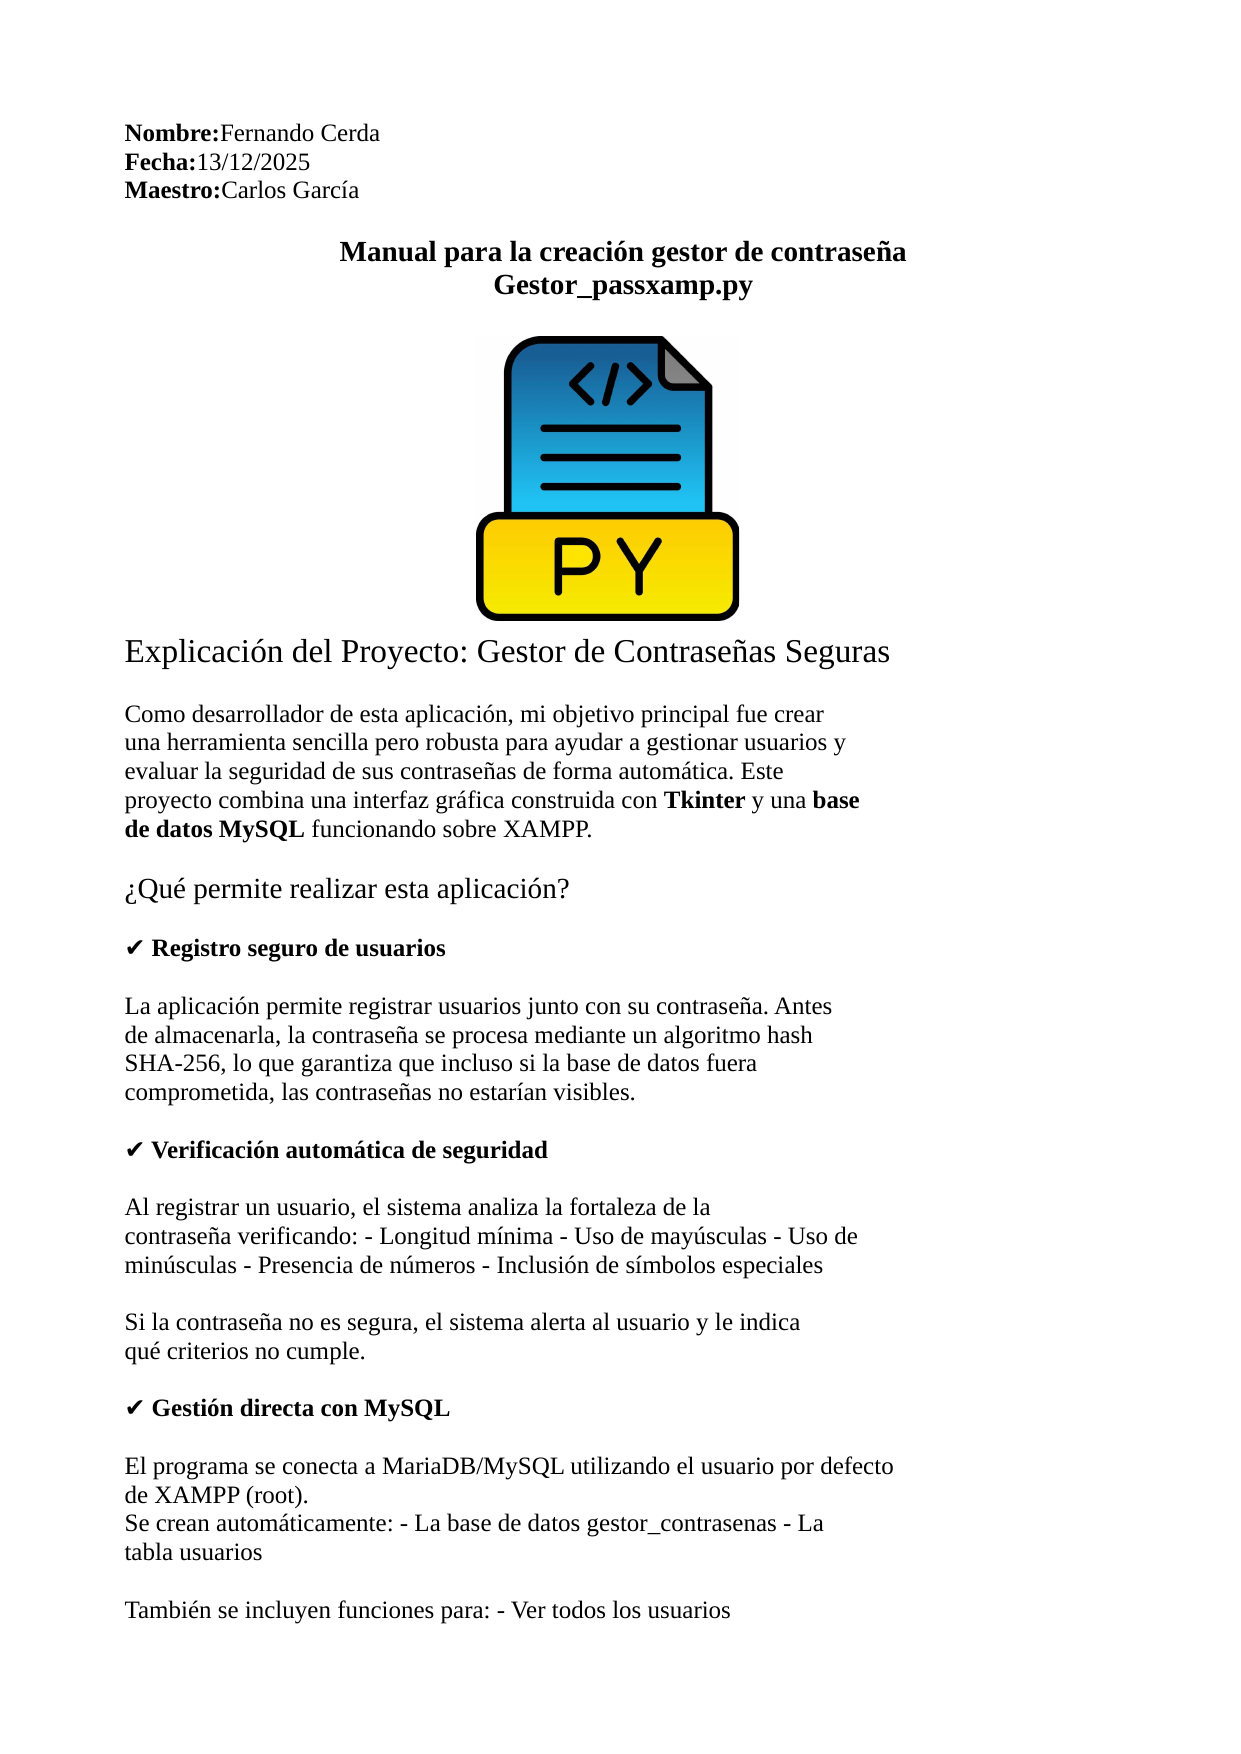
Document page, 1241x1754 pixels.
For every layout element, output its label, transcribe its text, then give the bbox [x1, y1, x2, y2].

text evaluar la seguridad de sus contraseñas de forma automática. Este [124, 756, 1122, 785]
text Al registrar un usuario, el sistema analiza la fortaleza de la [124, 1192, 1122, 1221]
text ✔ Gestión directa con MySQL [124, 1393, 1122, 1422]
text de almacenarla, la contraseña se procesa mediante un algoritmo hash [124, 1020, 1122, 1048]
picture [476, 336, 740, 621]
text contraseña verificando: - Longitud mínima - Uso de mayúsculas - Uso de [124, 1221, 1122, 1250]
text ✔ Registro seguro de usuarios [124, 933, 1122, 962]
text de XAMPP (root). [124, 1480, 1122, 1508]
text ¿Qué permite realizar esta aplicación? [124, 871, 1122, 905]
text También se incluyen funciones para: - Ver todos los usuarios [124, 1595, 1122, 1623]
text ✔ Verificación automática de seguridad [124, 1135, 1122, 1163]
text Manual para la creación gestor de contraseña [124, 234, 1122, 267]
text Gestor_passxamp.py [124, 267, 1122, 301]
text de datos MySQL funcionando sobre XAMPP. [124, 814, 1122, 842]
text La aplicación permite registrar usuarios junto con su contraseña. Antes [124, 991, 1122, 1020]
text Explicación del Proyecto: Gestor de Contraseñas Seguras [124, 632, 1122, 670]
text Se crean automáticamente: - La base de datos gestor_contrasenas - La [124, 1508, 1122, 1537]
text SHA-256, lo que garantiza que incluso si la base de datos fuera [124, 1048, 1122, 1077]
text qué criterios no cumple. [124, 1336, 1122, 1365]
text comprometida, las contraseñas no estarían visibles. [124, 1077, 1122, 1106]
text El programa se conecta a MariaDB/MySQL utilizando el usuario por defecto [124, 1451, 1122, 1480]
text proyecto combina una interfaz gráfica construida con Tkinter y una base [124, 785, 1122, 814]
text tabla usuarios [124, 1537, 1122, 1566]
text Si la contraseña no es segura, el sistema alerta al usuario y le indica [124, 1307, 1122, 1336]
text minúsculas - Presencia de números - Inclusión de símbolos especiales [124, 1250, 1122, 1278]
text Como desarrollador de esta aplicación, mi objetivo principal fue crear [124, 699, 1122, 727]
text una herramienta sencilla pero robusta para ayudar a gestionar usuarios y [124, 727, 1122, 756]
